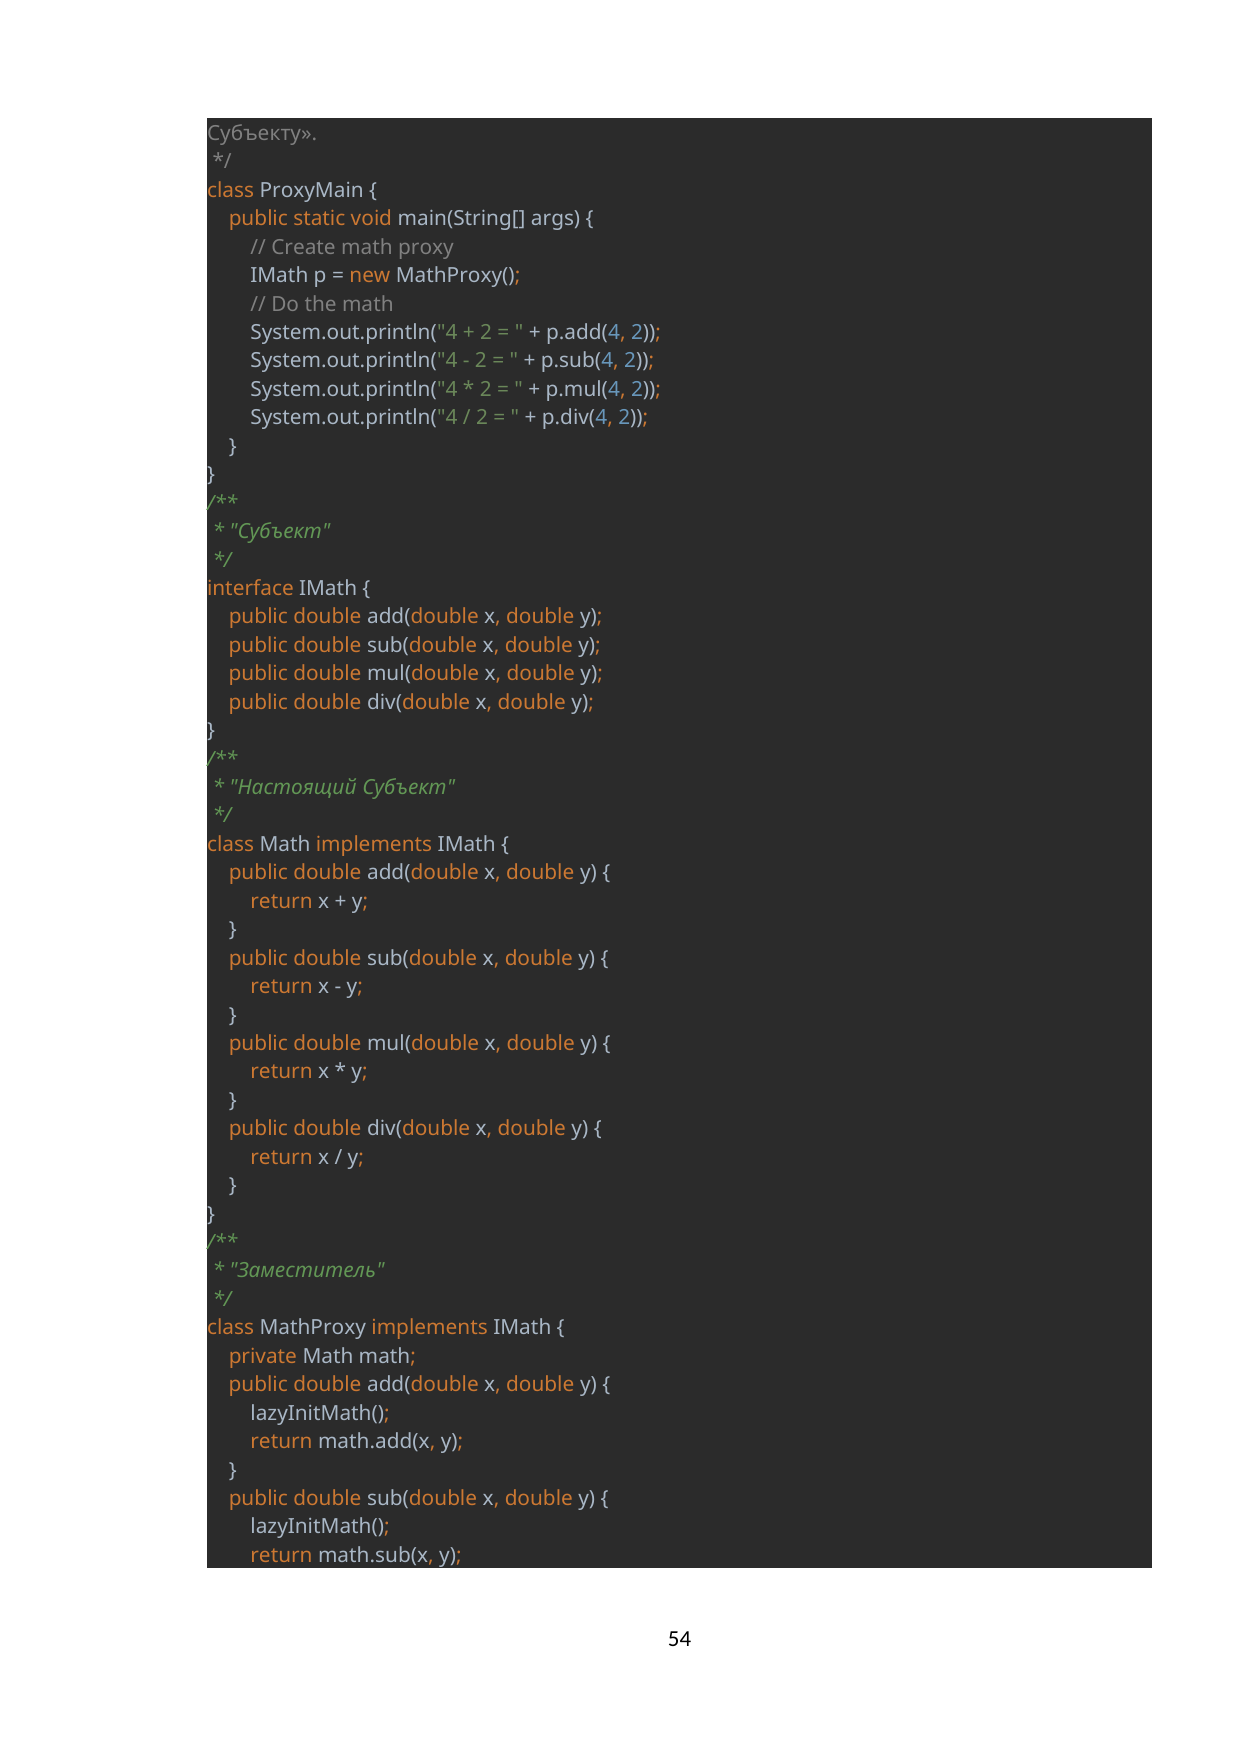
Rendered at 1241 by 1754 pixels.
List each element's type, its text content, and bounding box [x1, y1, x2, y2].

text Субъекту». */ class ProxyMain { public static void main(String[] args) { // Create math proxy IMath p = new MathProxy(); // Do the math System.out.println("4 + 2 = " + p.add(4, 2)); System.out.println("4 - 2 = " + p.sub(4, 2)); System.out.println("4 * 2 = " + p.mul(4, 2)); System.out.println("4 / 2 = " + p.div(4, 2)); } } /** * "Субъект" */ interface IMath { public double add(double x, double y); public double sub(double x, double y); public double mul(double x, double y); public double div(double x, double y); } /** * "Настоящий Субъект" */ class Math implements IMath { public double add(double x, double y) { return x + y; } public double sub(double x, double y) { return x - y; } public double mul(double x, double y) { return x * y; } public double div(double x, double y) { return x / y; } } /** * "Заместитель" */ class MathProxy implements IMath { private Math math; public double add(double x, double y) { lazyInitMath(); return math.add(x, y); } public double sub(double x, double y) { lazyInitMath(); return math.sub(x, y); [207, 118, 1152, 1568]
